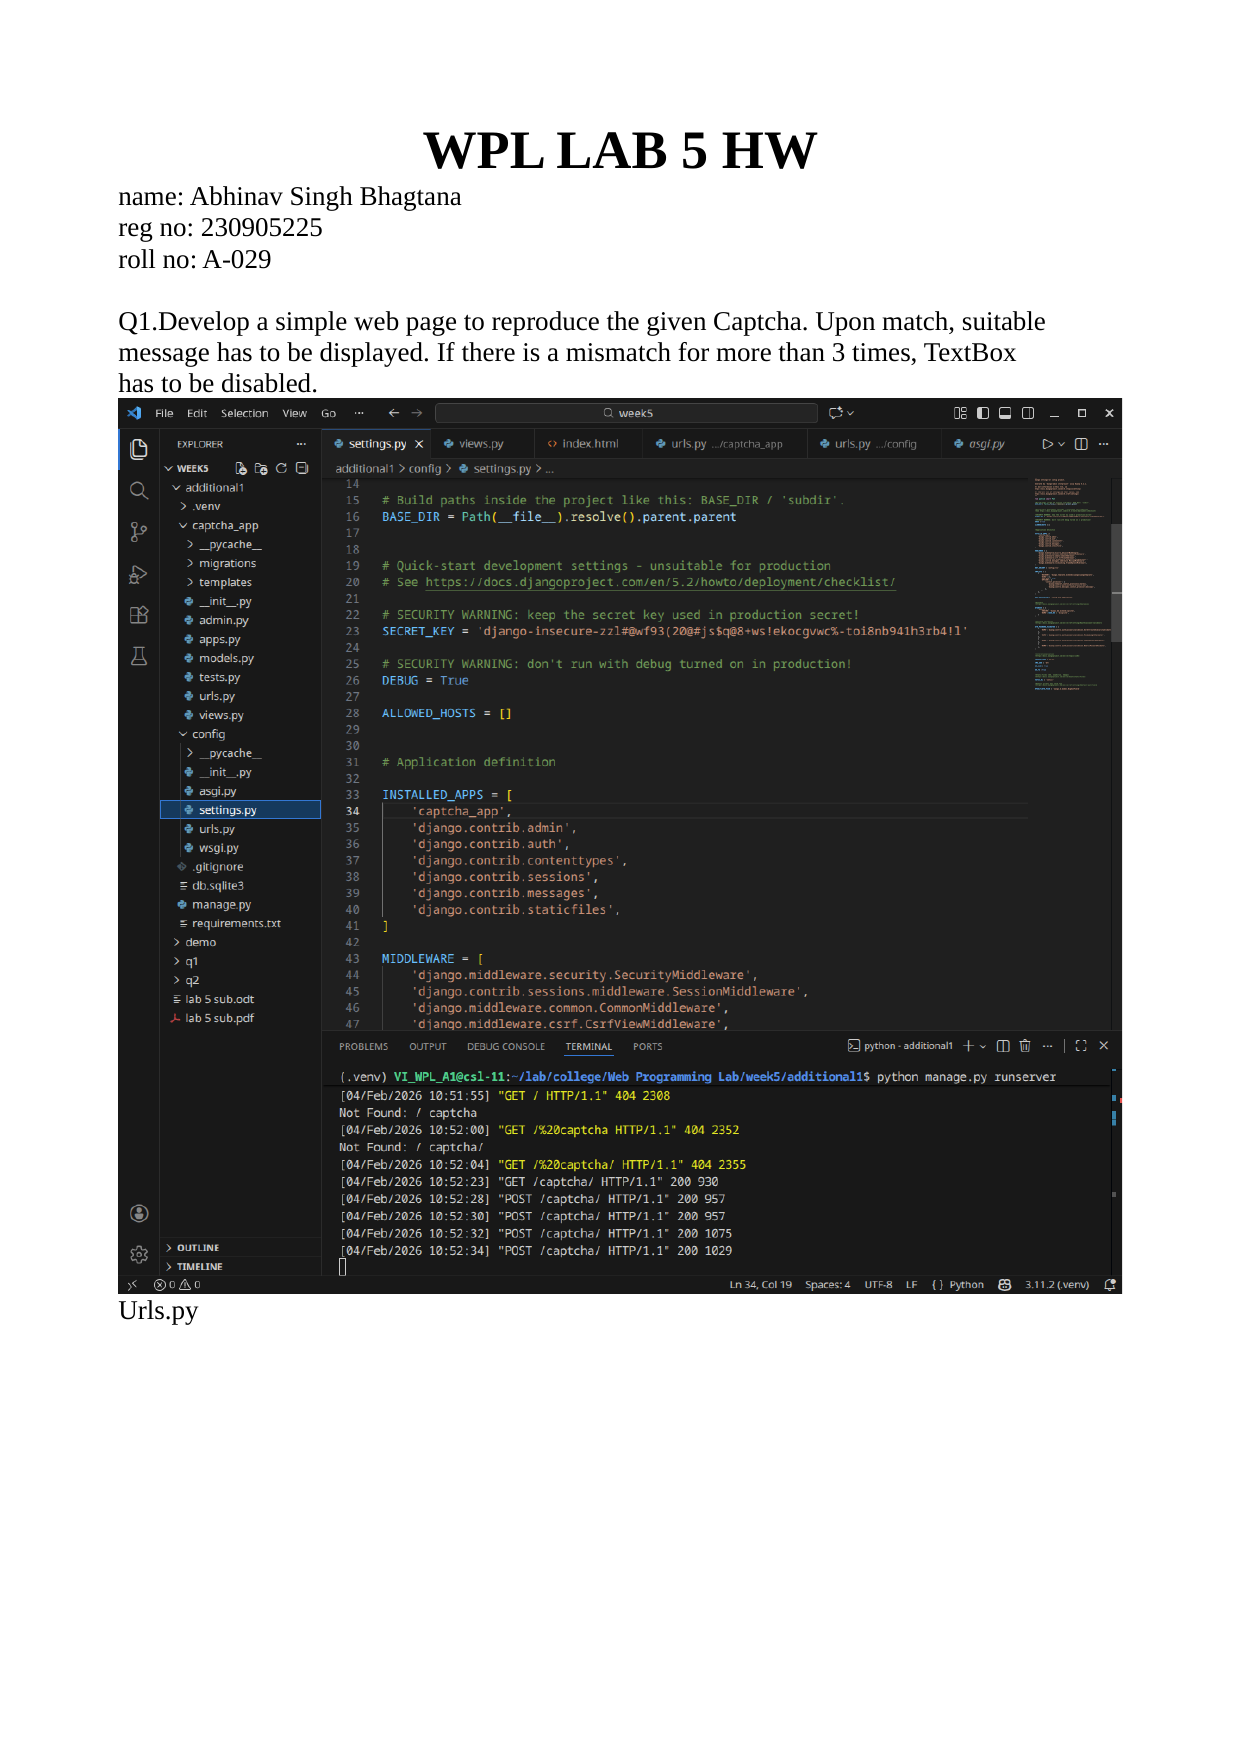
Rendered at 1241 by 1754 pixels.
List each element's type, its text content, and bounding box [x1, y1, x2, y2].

text name: Abhinav Singh Bhagtana [118, 180, 1122, 212]
text has to be disabled. [118, 367, 1122, 398]
text roll no: A-029 [118, 243, 1122, 274]
text message has to be displayed. If there is a mismatch for more than 3 times, TextBox [118, 336, 1122, 367]
picture [118, 398, 1123, 1294]
text reg no: 230905225 [118, 212, 1122, 243]
text WPL LAB 5 HW [118, 118, 1122, 180]
text Urls.py [118, 1294, 1122, 1325]
text Q1.Develop a simple web page to reproduce the given Captcha. Upon match, suitable [118, 305, 1122, 336]
